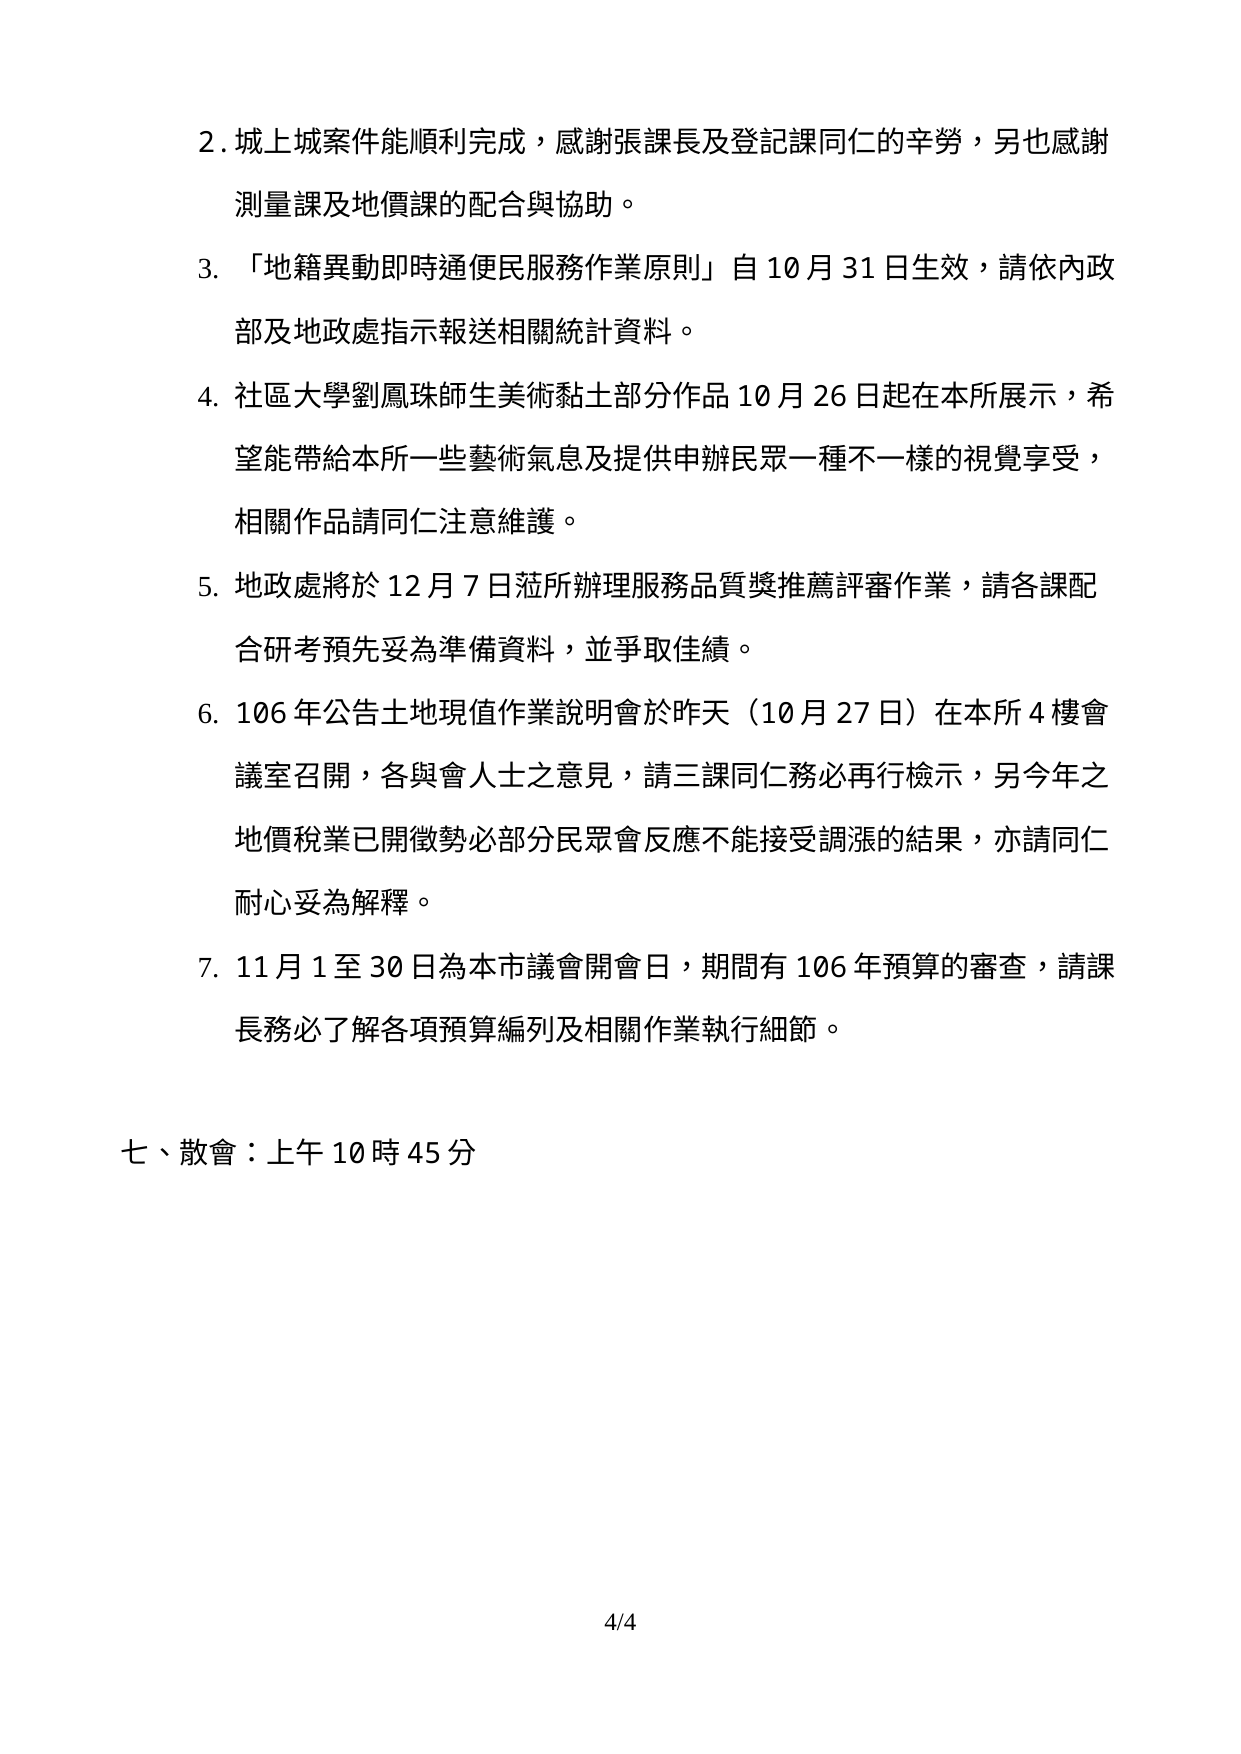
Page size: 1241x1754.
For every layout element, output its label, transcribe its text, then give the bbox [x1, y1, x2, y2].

list 11月1至30日為本市議會開會日，期間有106年預算的審查，請課長務必了解各項預算編列及相關作業執行細節。 [197, 943, 1122, 1049]
list 「地籍異動即時通便民服務作業原則」自10月31日生效，請依內政部及地政處指示報送相關統計資料。 [197, 245, 1122, 351]
list 散會：上午10時45分 [119, 1130, 1122, 1172]
list 城上城案件能順利完成，感謝張課長及登記課同仁的辛勞，另也感謝測量課及地價課的配合與協助。 [197, 118, 1122, 224]
list 106年公告土地現值作業說明會於昨天（10月27日）在本所4樓會議室召開，各與會人士之意見，請三課同仁務必再行檢示，另今年之地價稅業已開徵勢必部分民眾會反應不能接受調漲的結果，亦請同仁耐心妥為解釋。 [197, 689, 1122, 922]
list 社區大學劉鳳珠師生美術黏土部分作品10月26日起在本所展示，希望能帶給本所一些藝術氣息及提供申辦民眾一種不一樣的視覺享受，相關作品請同仁注意維護。 [197, 372, 1122, 541]
list 地政處將於12月7日蒞所辦理服務品質獎推薦評審作業，請各課配合研考預先妥為準備資料，並爭取佳績。 [197, 562, 1122, 668]
